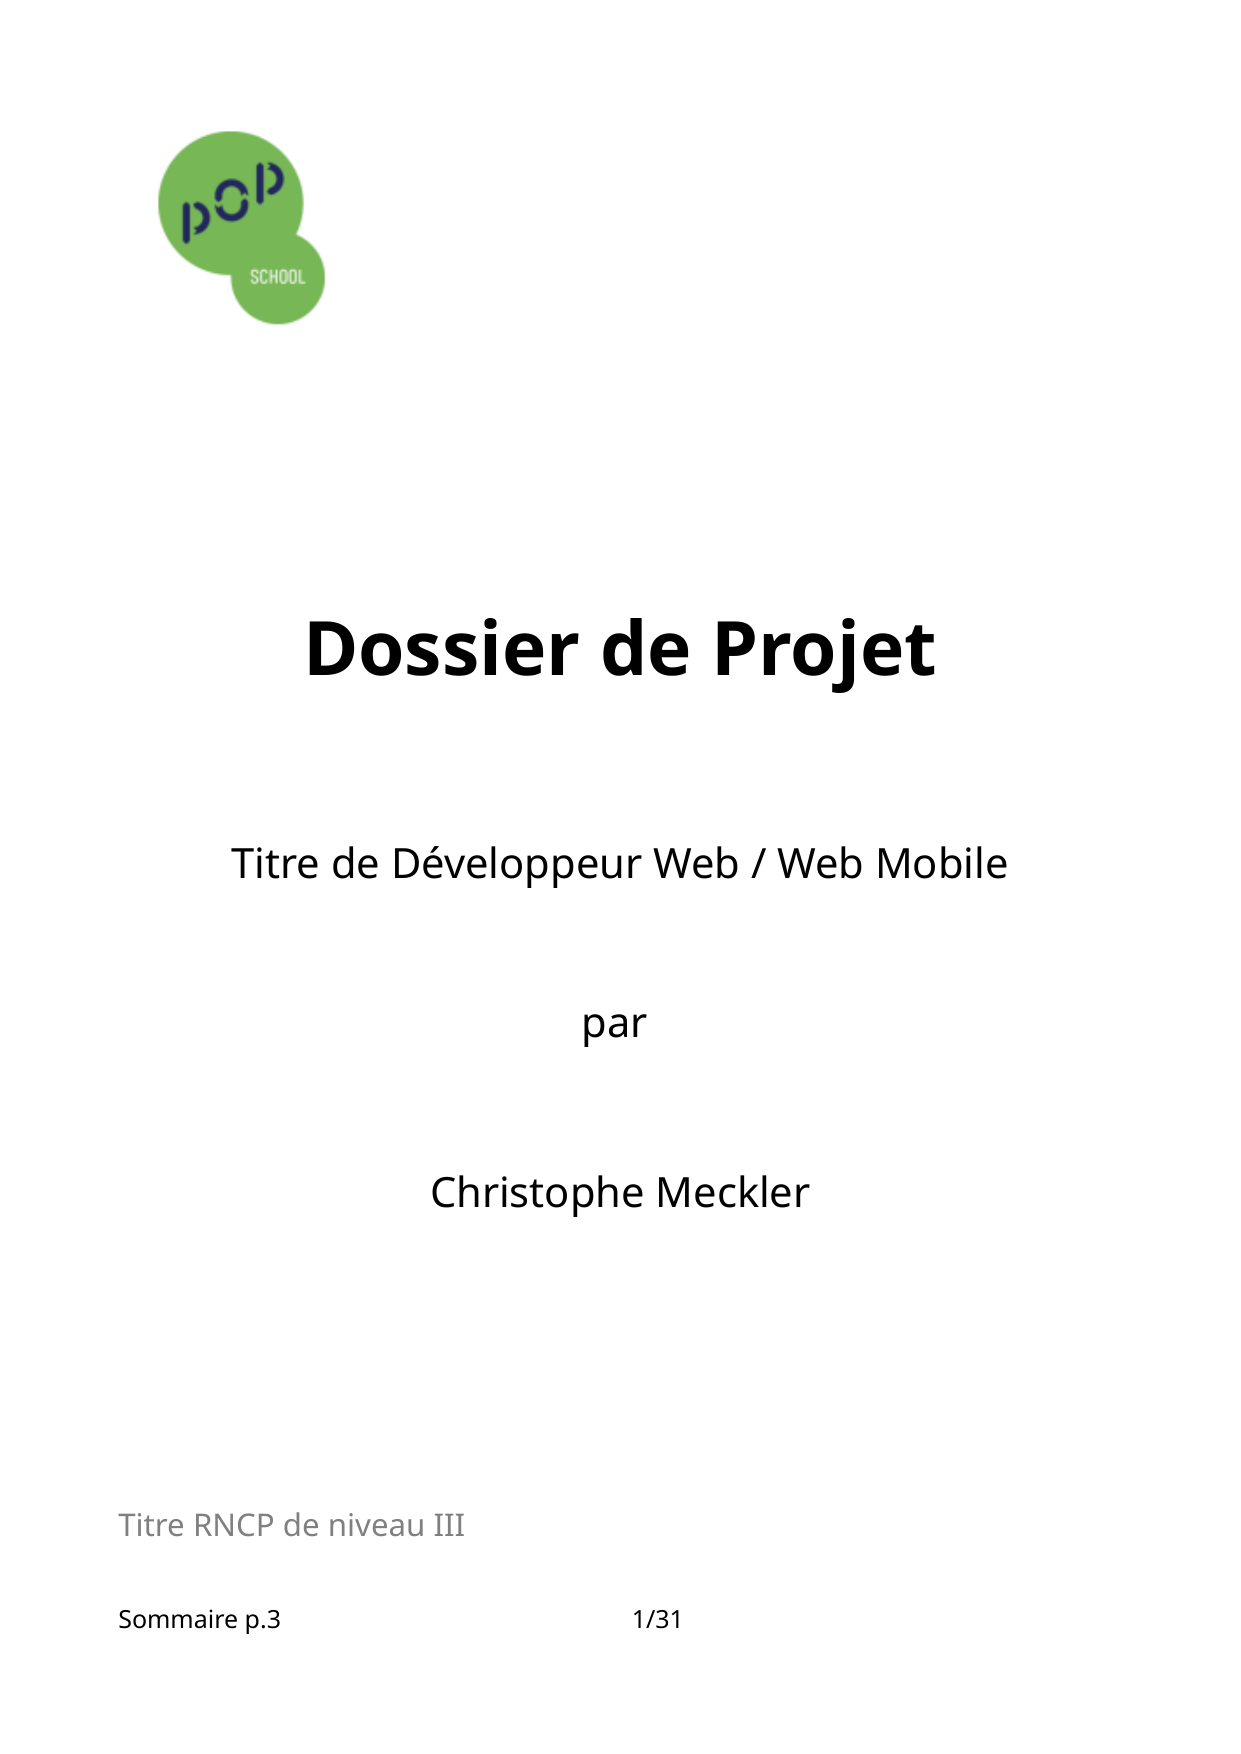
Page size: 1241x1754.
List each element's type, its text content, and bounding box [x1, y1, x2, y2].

text Titre RNCP de niveau III [118, 1503, 1122, 1546]
text par [118, 992, 1122, 1049]
picture [122, 123, 368, 335]
text Titre de Développeur Web / Web Mobile [118, 833, 1122, 890]
text Dossier de Projet [118, 595, 1122, 697]
text Christophe Meckler [118, 1163, 1122, 1219]
